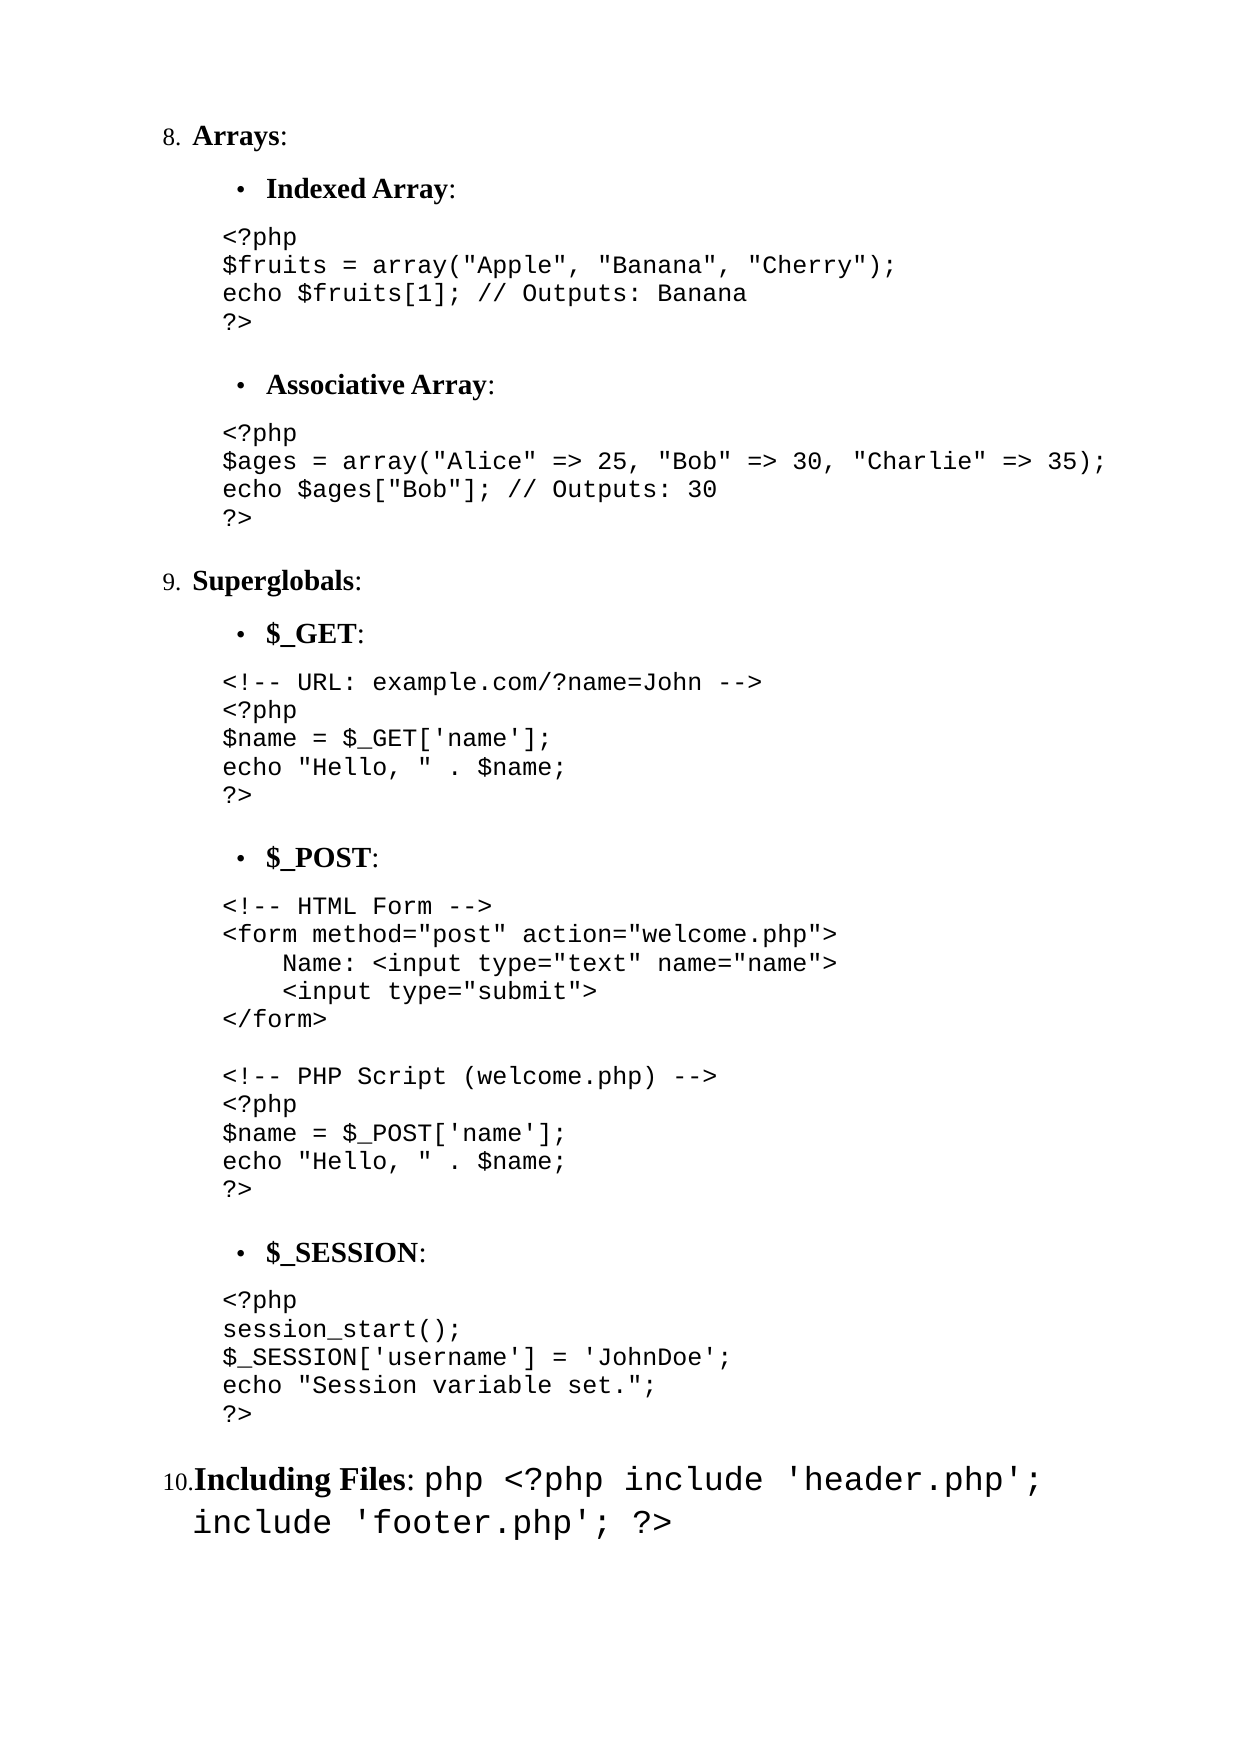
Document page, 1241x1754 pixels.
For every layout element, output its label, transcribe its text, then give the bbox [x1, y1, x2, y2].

list <form method="post" action="welcome.php"> [162, 922, 1122, 950]
list <?php [162, 420, 1122, 449]
list <?php [162, 1092, 1122, 1120]
list $name = $_GET['name']; [162, 726, 1122, 754]
list echo "Hello, " . $name; [162, 1149, 1122, 1177]
list ?> [162, 1177, 1122, 1205]
list echo $fruits[1]; // Outputs: Banana [162, 281, 1122, 309]
list Indexed Array: [236, 171, 1122, 205]
list $fruits = array("Apple", "Banana", "Cherry"); [162, 253, 1122, 281]
list Superglobals: [162, 563, 1122, 597]
list $_POST: [236, 841, 1122, 874]
list $_GET: [236, 616, 1122, 650]
list $_SESSION: [236, 1235, 1122, 1268]
list <!-- URL: example.com/?name=John --> [162, 669, 1122, 698]
list <!-- HTML Form --> [162, 894, 1122, 922]
list echo "Session variable set."; [162, 1373, 1122, 1401]
list ?> [162, 309, 1122, 338]
list ?> [162, 783, 1122, 811]
list <!-- PHP Script (welcome.php) --> [162, 1064, 1122, 1092]
list <input type="submit"> [162, 979, 1122, 1007]
list </form> [162, 1007, 1122, 1035]
list $ages = array("Alice" => 25, "Bob" => 30, "Charlie" => 35); [162, 449, 1122, 477]
list ?> [162, 505, 1122, 534]
list $name = $_POST['name']; [162, 1120, 1122, 1149]
list echo "Hello, " . $name; [162, 754, 1122, 783]
list ?> [162, 1401, 1122, 1429]
list <?php [162, 224, 1122, 253]
list session_start(); [162, 1316, 1122, 1344]
list Arrays: [162, 118, 1122, 152]
list <?php [162, 1288, 1122, 1316]
list Associative Array: [236, 367, 1122, 401]
list <?php [162, 698, 1122, 726]
list Including Files: php <?php include 'header.php'; include 'footer.php'; ?> [162, 1459, 1122, 1544]
list $_SESSION['username'] = 'JohnDoe'; [162, 1344, 1122, 1373]
list echo $ages["Bob"]; // Outputs: 30 [162, 477, 1122, 505]
list Name: <input type="text" name="name"> [162, 950, 1122, 979]
